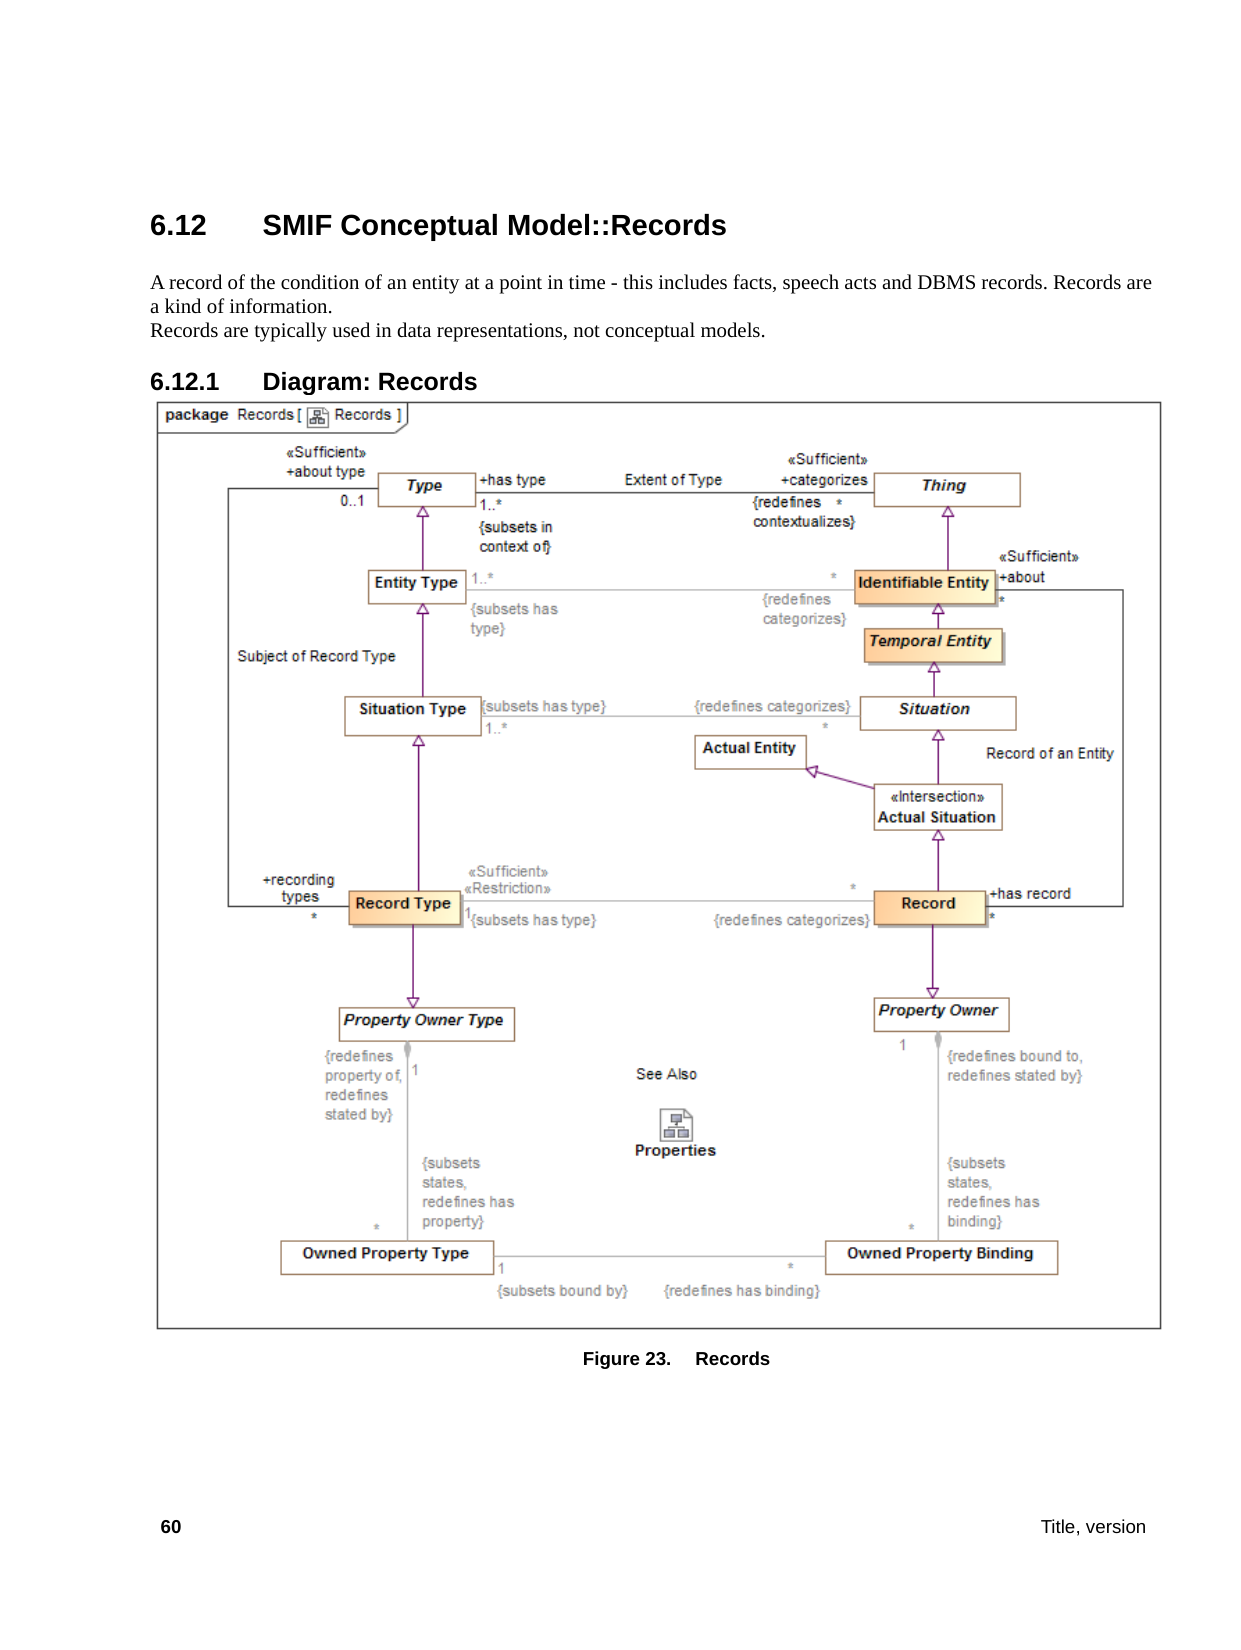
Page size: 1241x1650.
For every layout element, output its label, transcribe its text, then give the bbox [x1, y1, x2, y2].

list Records [187, 1347, 1165, 1369]
picture [150, 395, 1167, 1335]
subtitle SMIF Conceptual Model::Records [150, 208, 1165, 241]
text A record of the condition of an entity at a point in time - this includes facts, speech acts and DBMS records. Records are a kind of information. Records are typically used in data representations, not conceptual models. [150, 270, 1165, 342]
subtitle Diagram: Records [150, 367, 1165, 395]
